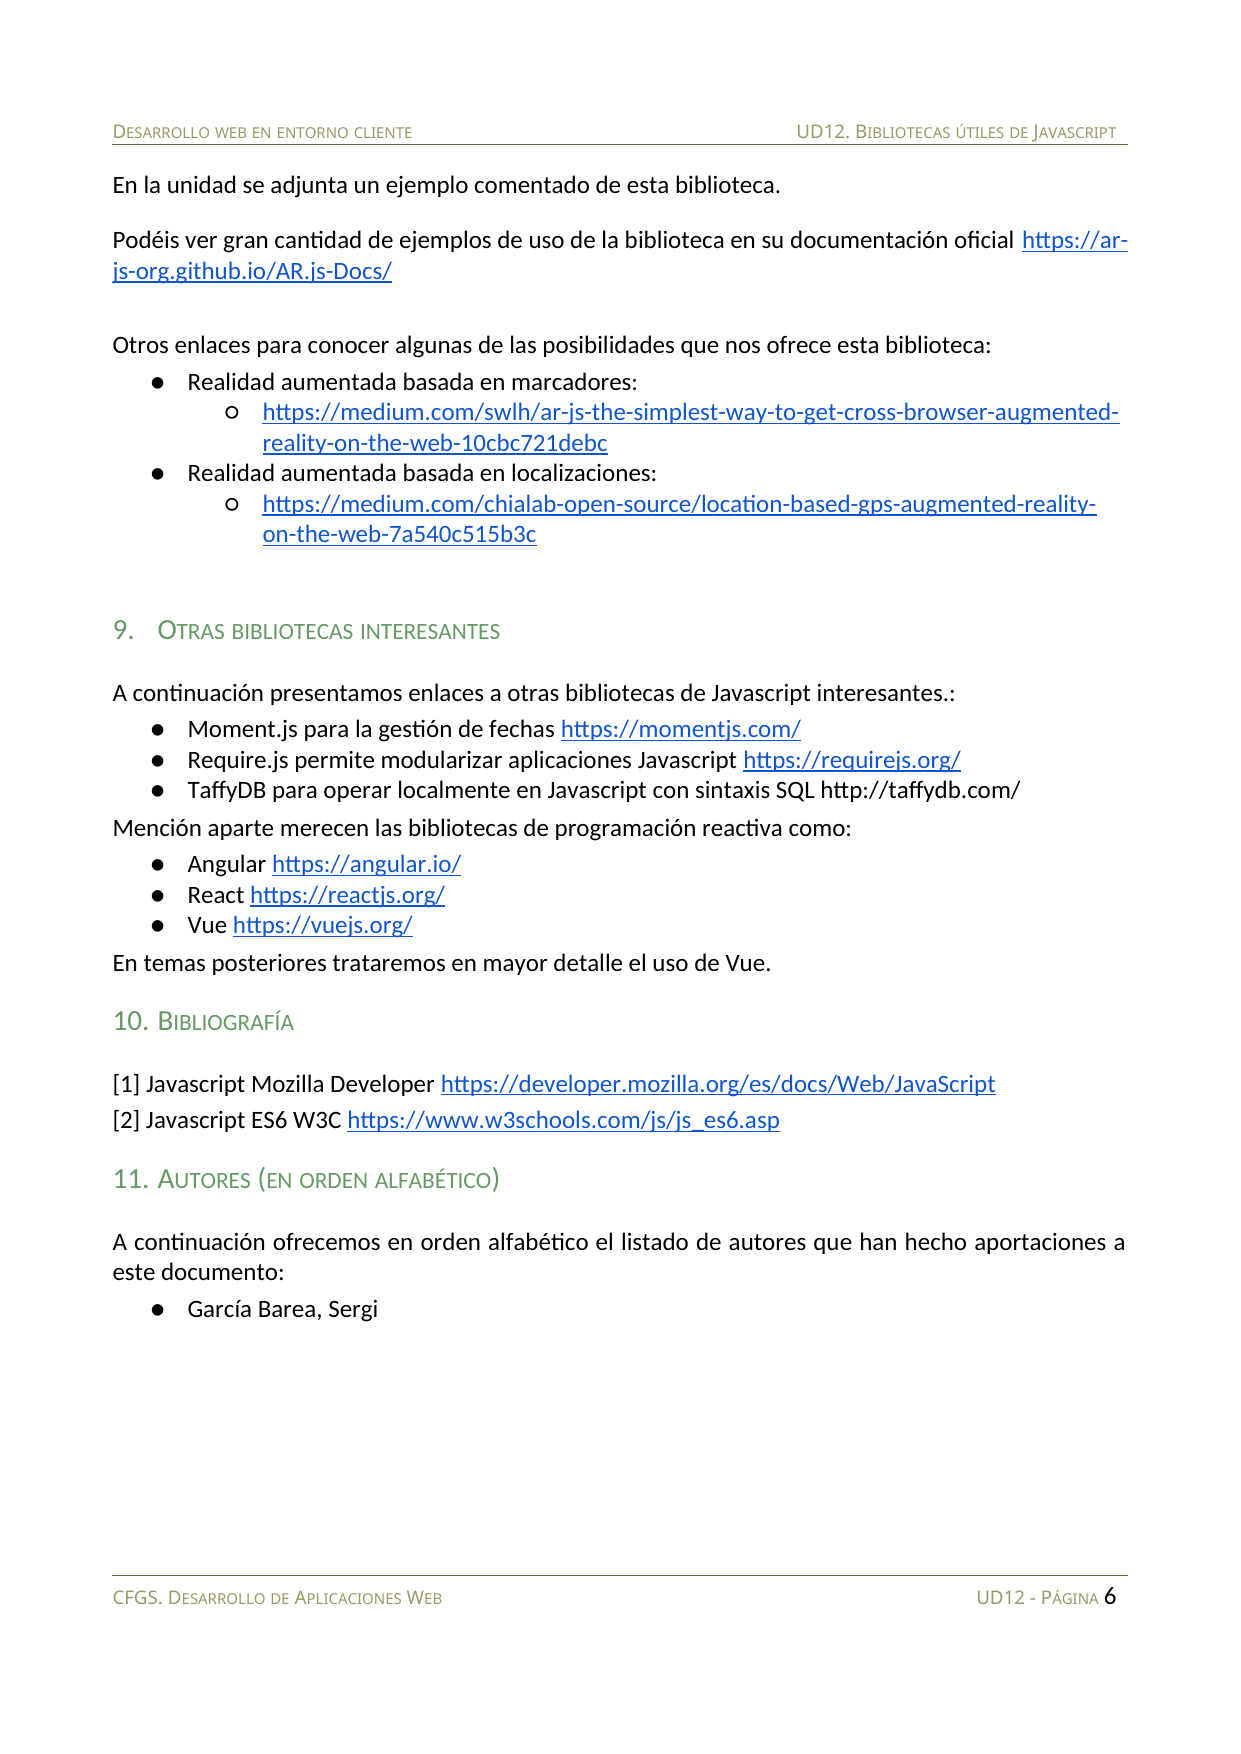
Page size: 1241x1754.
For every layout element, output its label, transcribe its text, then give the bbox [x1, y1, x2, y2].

list Realidad aumentada basada en marcadores: [150, 366, 1128, 397]
subtitle Otras bibliotecas interesantes [112, 611, 1128, 647]
list Realidad aumentada basada en localizaciones: [150, 458, 1128, 488]
text [1] Javascript Mozilla Developer https://developer.mozilla.org/es/docs/Web/JavaScript [112, 1068, 1128, 1098]
list Vue https://vuejs.org/ [150, 910, 1128, 940]
text En temas posteriores trataremos en mayor detalle el uso de Vue. [112, 947, 1128, 977]
list Require.js permite modularizar aplicaciones Javascript https://requirejs.org/ [150, 744, 1128, 775]
list Angular https://angular.io/ [150, 849, 1128, 879]
text A continuación ofrecemos en orden alfabético el listado de autores que han hecho aportaciones a este documento: [112, 1226, 1128, 1287]
text En la unidad se adjunta un ejemplo comentado de esta biblioteca. [112, 169, 1128, 199]
text [2] Javascript ES6 W3C https://www.w3schools.com/js/js_es6.asp [112, 1105, 1128, 1135]
subtitle Bibliografía [112, 1002, 1128, 1038]
subtitle Autores (en orden alfabético) [112, 1160, 1128, 1196]
list García Barea, Sergi [150, 1293, 1128, 1324]
list Moment.js para la gestión de fechas https://momentjs.com/ [150, 714, 1128, 744]
text A continuación presentamos enlaces a otras bibliotecas de Javascript interesantes.: [112, 677, 1128, 707]
text Podéis ver gran cantidad de ejemplos de uso de la biblioteca en su documentación oficial https://ar-js-org.github.io/AR.js-Docs/ [112, 224, 1128, 286]
text Otros enlaces para conocer algunas de las posibilidades que nos ofrece esta biblioteca: [112, 329, 1128, 359]
list TaffyDB para operar localmente en Javascript con sintaxis SQL http://taffydb.com/ [150, 775, 1128, 805]
list https://medium.com/chialab-open-source/location-based-gps-augmented-reality-on-the-web-7a540c515b3c [225, 488, 1128, 549]
list React https://reactjs.org/ [150, 879, 1128, 910]
list https://medium.com/swlh/ar-js-the-simplest-way-to-get-cross-browser-augmented-reality-on-the-web-10cbc721debc [225, 397, 1128, 458]
text Mención aparte merecen las bibliotecas de programación reactiva como: [112, 812, 1128, 842]
